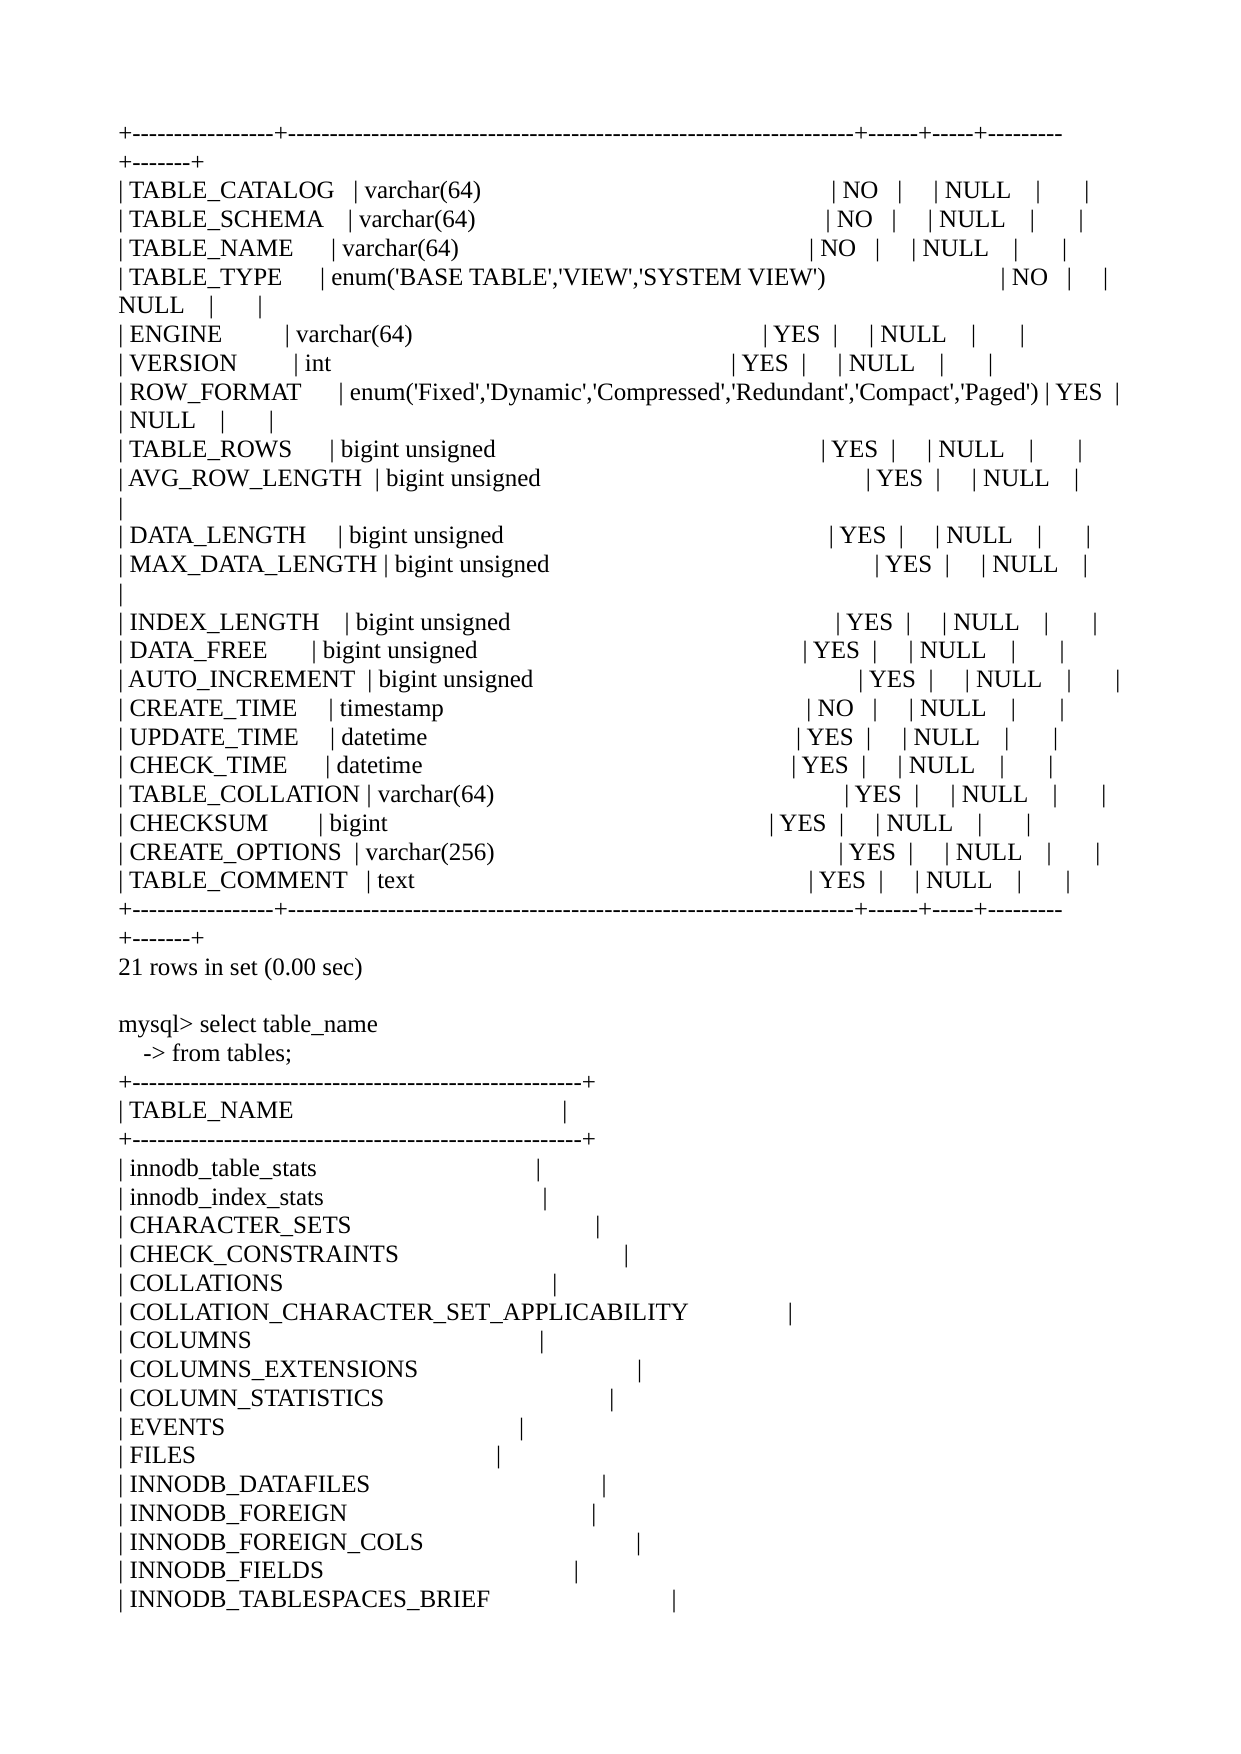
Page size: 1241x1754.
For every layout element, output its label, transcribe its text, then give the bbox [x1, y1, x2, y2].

text | TABLE_CATALOG | varchar(64) | NO | | NULL | | [118, 176, 1122, 204]
text | DATA_FREE | bigint unsigned | YES | | NULL | | [118, 636, 1122, 664]
text | EVENTS | [118, 1412, 1122, 1441]
text -> from tables; [118, 1038, 1122, 1067]
text | innodb_table_stats | [118, 1153, 1122, 1182]
text | FILES | [118, 1441, 1122, 1469]
text | TABLE_SCHEMA | varchar(64) | NO | | NULL | | [118, 204, 1122, 233]
text | TABLE_ROWS | bigint unsigned | YES | | NULL | | [118, 434, 1122, 463]
text | CHECKSUM | bigint | YES | | NULL | | [118, 808, 1122, 837]
text 21 rows in set (0.00 sec) [118, 952, 1122, 981]
text | MAX_DATA_LENGTH | bigint unsigned | YES | | NULL | | [118, 549, 1122, 607]
text | DATA_LENGTH | bigint unsigned | YES | | NULL | | [118, 521, 1122, 549]
text | innodb_index_stats | [118, 1182, 1122, 1211]
text | AVG_ROW_LENGTH | bigint unsigned | YES | | NULL | | [118, 463, 1122, 521]
text | COLUMN_STATISTICS | [118, 1383, 1122, 1412]
text | INNODB_FOREIGN_COLS | [118, 1527, 1122, 1556]
text | UPDATE_TIME | datetime | YES | | NULL | | [118, 722, 1122, 751]
text | ROW_FORMAT | enum('Fixed','Dynamic','Compressed','Redundant','Compact','Paged') | YES | | NULL | | [118, 377, 1122, 434]
text | INNODB_TABLESPACES_BRIEF | [118, 1584, 1122, 1613]
text | INDEX_LENGTH | bigint unsigned | YES | | NULL | | [118, 607, 1122, 636]
text | VERSION | int | YES | | NULL | | [118, 348, 1122, 377]
text | COLUMNS_EXTENSIONS | [118, 1354, 1122, 1383]
text | CHECK_CONSTRAINTS | [118, 1239, 1122, 1268]
text | TABLE_COMMENT | text | YES | | NULL | | [118, 866, 1122, 894]
text | INNODB_DATAFILES | [118, 1469, 1122, 1498]
text +-----------------+--------------------------------------------------------------------+------+-----+---------+-------+ [118, 118, 1122, 176]
text | COLLATIONS | [118, 1268, 1122, 1297]
text | CREATE_TIME | timestamp | NO | | NULL | | [118, 693, 1122, 722]
text | CREATE_OPTIONS | varchar(256) | YES | | NULL | | [118, 837, 1122, 866]
text | INNODB_FIELDS | [118, 1556, 1122, 1584]
text | TABLE_COLLATION | varchar(64) | YES | | NULL | | [118, 779, 1122, 808]
text | TABLE_NAME | [118, 1096, 1122, 1124]
text | CHARACTER_SETS | [118, 1211, 1122, 1239]
text | COLLATION_CHARACTER_SET_APPLICABILITY | [118, 1297, 1122, 1326]
text +------------------------------------------------------+ [118, 1067, 1122, 1096]
text | COLUMNS | [118, 1326, 1122, 1354]
text | ENGINE | varchar(64) | YES | | NULL | | [118, 319, 1122, 348]
text mysql> select table_name [118, 1009, 1122, 1038]
text | TABLE_TYPE | enum('BASE TABLE','VIEW','SYSTEM VIEW') | NO | | NULL | | [118, 262, 1122, 319]
text +-----------------+--------------------------------------------------------------------+------+-----+---------+-------+ [118, 894, 1122, 952]
text | CHECK_TIME | datetime | YES | | NULL | | [118, 751, 1122, 779]
text | TABLE_NAME | varchar(64) | NO | | NULL | | [118, 233, 1122, 262]
text +------------------------------------------------------+ [118, 1124, 1122, 1153]
text | INNODB_FOREIGN | [118, 1498, 1122, 1527]
text | AUTO_INCREMENT | bigint unsigned | YES | | NULL | | [118, 664, 1122, 693]
